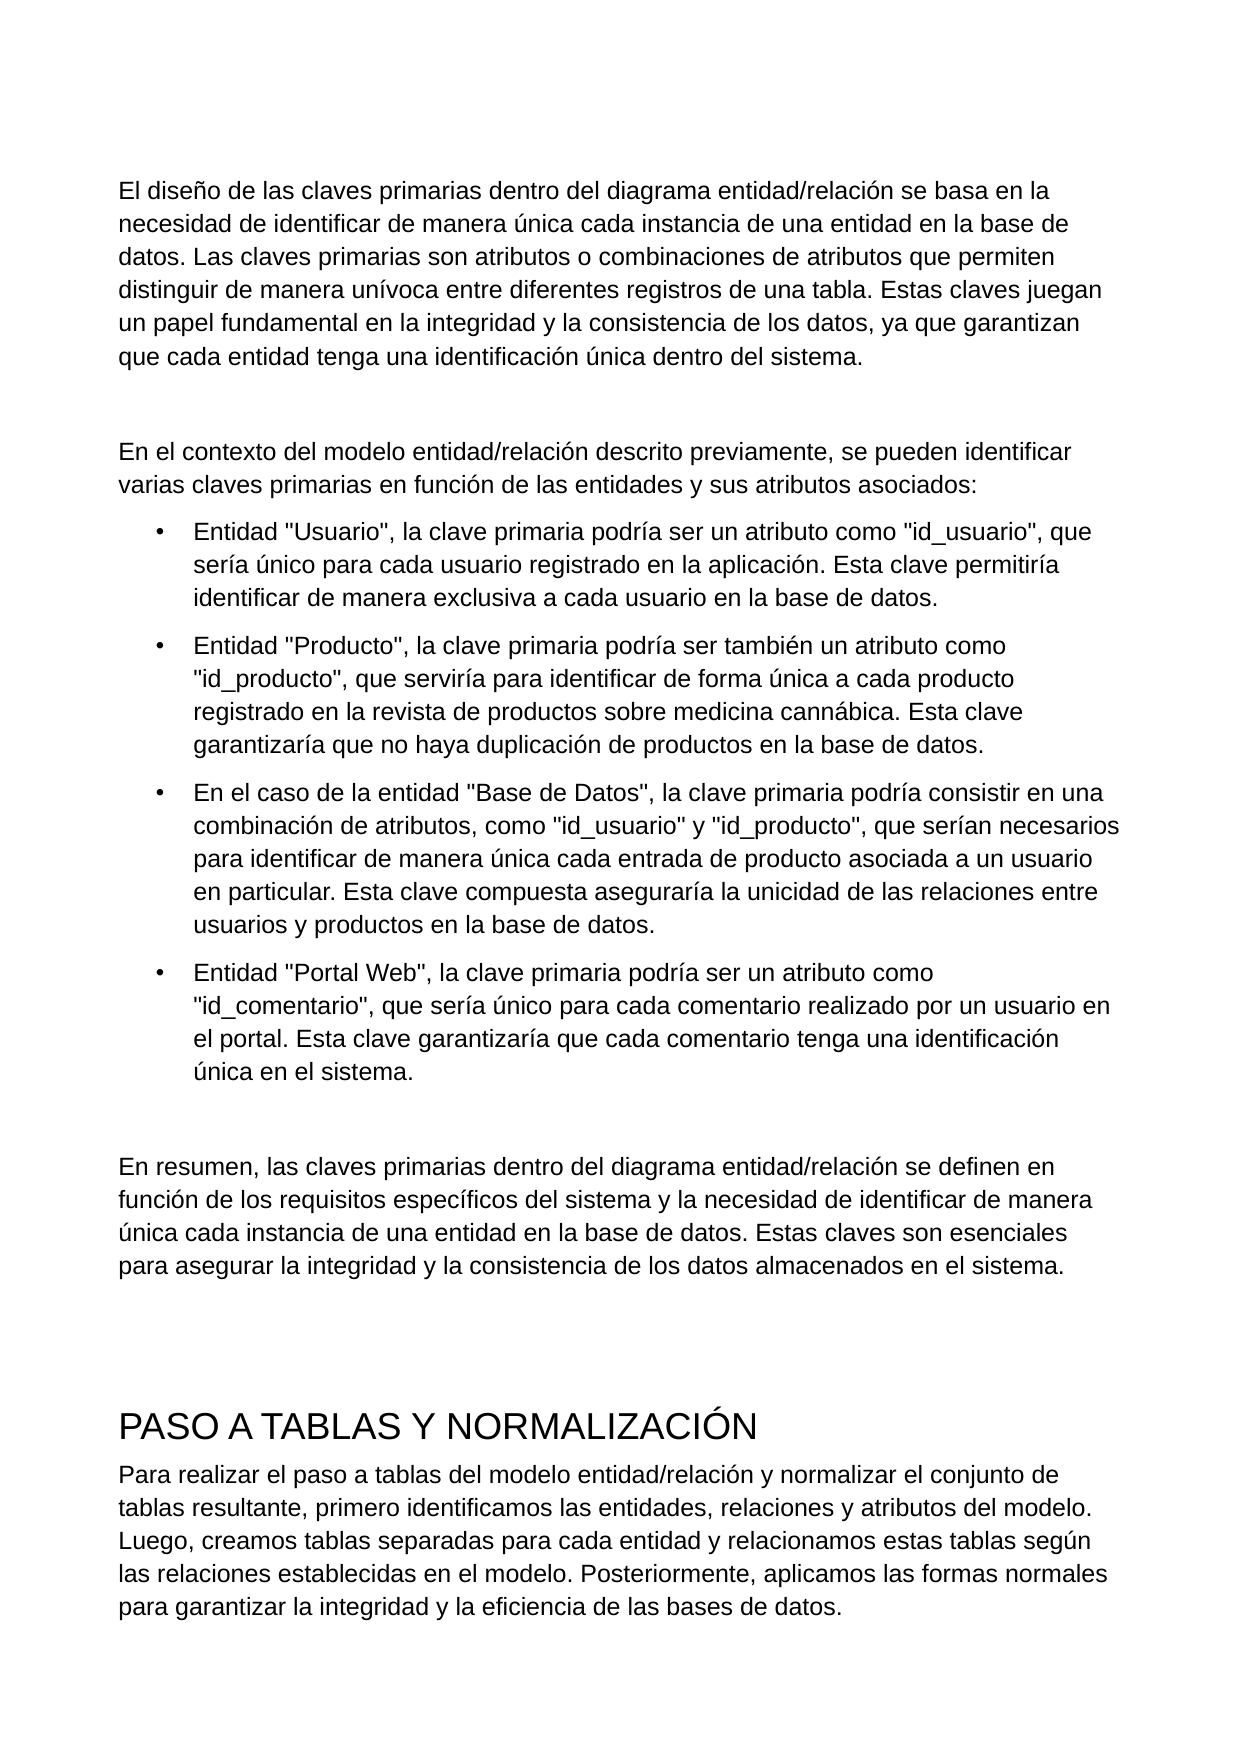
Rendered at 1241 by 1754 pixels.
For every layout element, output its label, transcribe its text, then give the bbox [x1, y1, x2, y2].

list Entidad "Usuario", la clave primaria podría ser un atributo como "id_usuario", que sería único para cada usuario registrado en la aplicación. Esta clave permitiría identificar de manera exclusiva a cada usuario en la base de datos. [156, 517, 1122, 612]
text Para realizar el paso a tablas del modelo entidad/relación y normalizar el conjunto de tablas resultante, primero identificamos las entidades, relaciones y atributos del modelo. Luego, creamos tablas separadas para cada entidad y relacionamos estas tablas según las relaciones establecidas en el modelo. Posteriormente, aplicamos las formas normales para garantizar la integridad y la eficiencia de las bases de datos. [118, 1460, 1122, 1621]
text En resumen, las claves primarias dentro del diagrama entidad/relación se definen en función de los requisitos específicos del sistema y la necesidad de identificar de manera única cada instancia de una entidad en la base de datos. Estas claves son esenciales para asegurar la integridad y la consistencia de los datos almacenados en el sistema. [118, 1152, 1122, 1280]
text El diseño de las claves primarias dentro del diagrama entidad/relación se basa en la necesidad de identificar de manera única cada instancia de una entidad en la base de datos. Las claves primarias son atributos o combinaciones de atributos que permiten distinguir de manera unívoca entre diferentes registros de una tabla. Estas claves juegan un papel fundamental en la integridad y la consistencia de los datos, ya que garantizan que cada entidad tenga una identificación única dentro del sistema. [118, 176, 1122, 370]
subtitle PASO A TABLAS Y NORMALIZACIÓN [118, 1404, 1122, 1447]
list Entidad "Portal Web", la clave primaria podría ser un atributo como "id_comentario", que sería único para cada comentario realizado por un usuario en el portal. Esta clave garantizaría que cada comentario tenga una identificación única en el sistema. [156, 958, 1122, 1086]
list Entidad "Producto", la clave primaria podría ser también un atributo como "id_producto", que serviría para identificar de forma única a cada producto registrado en la revista de productos sobre medicina cannábica. Esta clave garantizaría que no haya duplicación de productos en la base de datos. [156, 631, 1122, 759]
text En el contexto del modelo entidad/relación descrito previamente, se pueden identificar varias claves primarias en función de las entidades y sus atributos asociados: [118, 437, 1122, 498]
list En el caso de la entidad "Base de Datos", la clave primaria podría consistir en una combinación de atributos, como "id_usuario" y "id_producto", que serían necesarios para identificar de manera única cada entrada de producto asociada a un usuario en particular. Esta clave compuesta aseguraría la unicidad de las relaciones entre usuarios y productos en la base de datos. [156, 778, 1122, 939]
